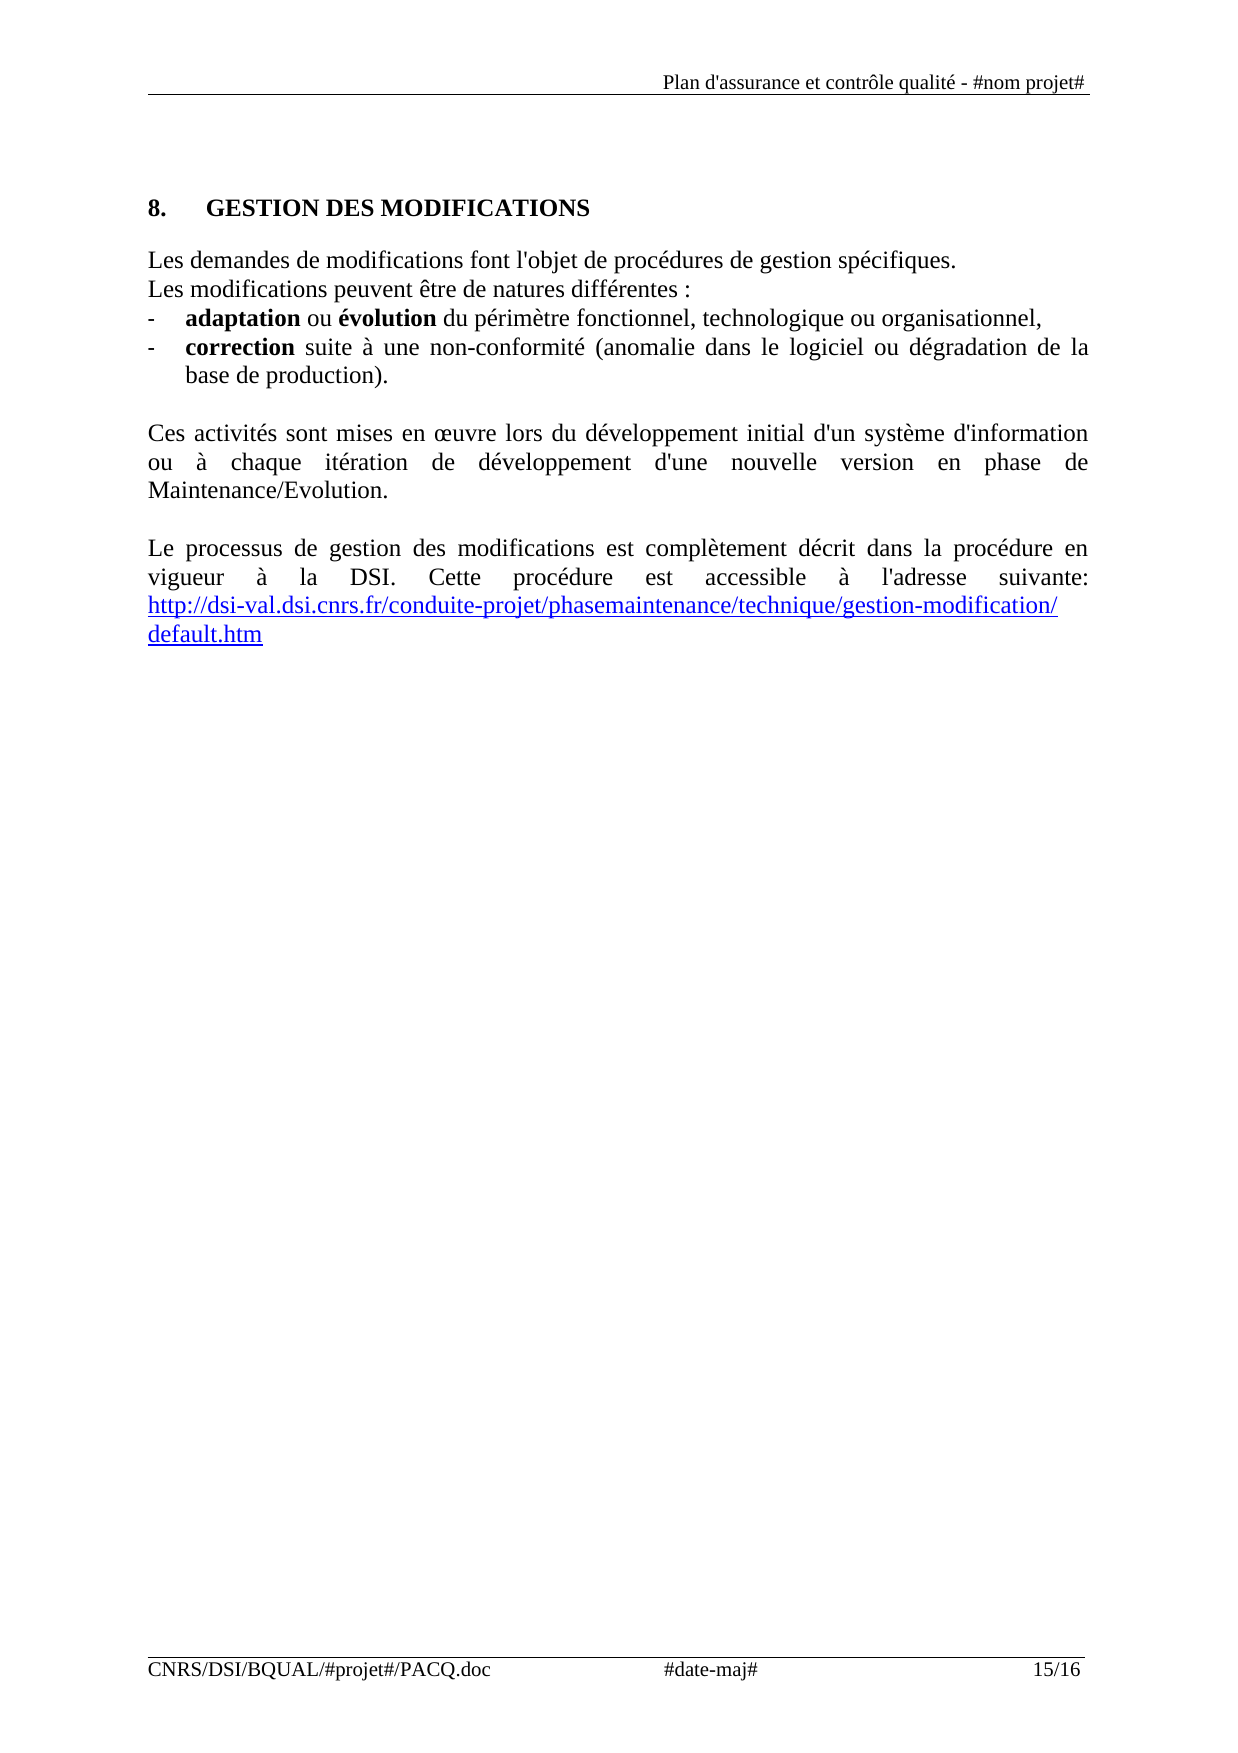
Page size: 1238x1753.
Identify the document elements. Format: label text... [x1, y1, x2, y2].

text Les demandes de modifications font l'objet de procédures de gestion spécifiques. [148, 246, 1090, 274]
list adaptation ou évolution du périmètre fonctionnel, technologique ou organisationnel, [148, 303, 1090, 332]
subtitle Gestion des modifications [148, 198, 1090, 221]
text Les modifications peuvent être de natures différentes : [148, 274, 1090, 303]
list correction suite à une non-conformité (anomalie dans le logiciel ou dégradation de la base de production). [148, 332, 1090, 389]
text Le processus de gestion des modifications est complètement décrit dans la procédure en vigueur à la DSI. Cette procédure est accessible à l'adresse suivante: http://dsi-val.dsi.cnrs.fr/conduite-projet/phasemaintenance/technique/gestion-modification/default.htm [148, 533, 1090, 648]
text Ces activités sont mises en œuvre lors du développement initial d'un système d'information ou à chaque itération de développement d'une nouvelle version en phase de Maintenance/Evolution. [148, 418, 1090, 504]
